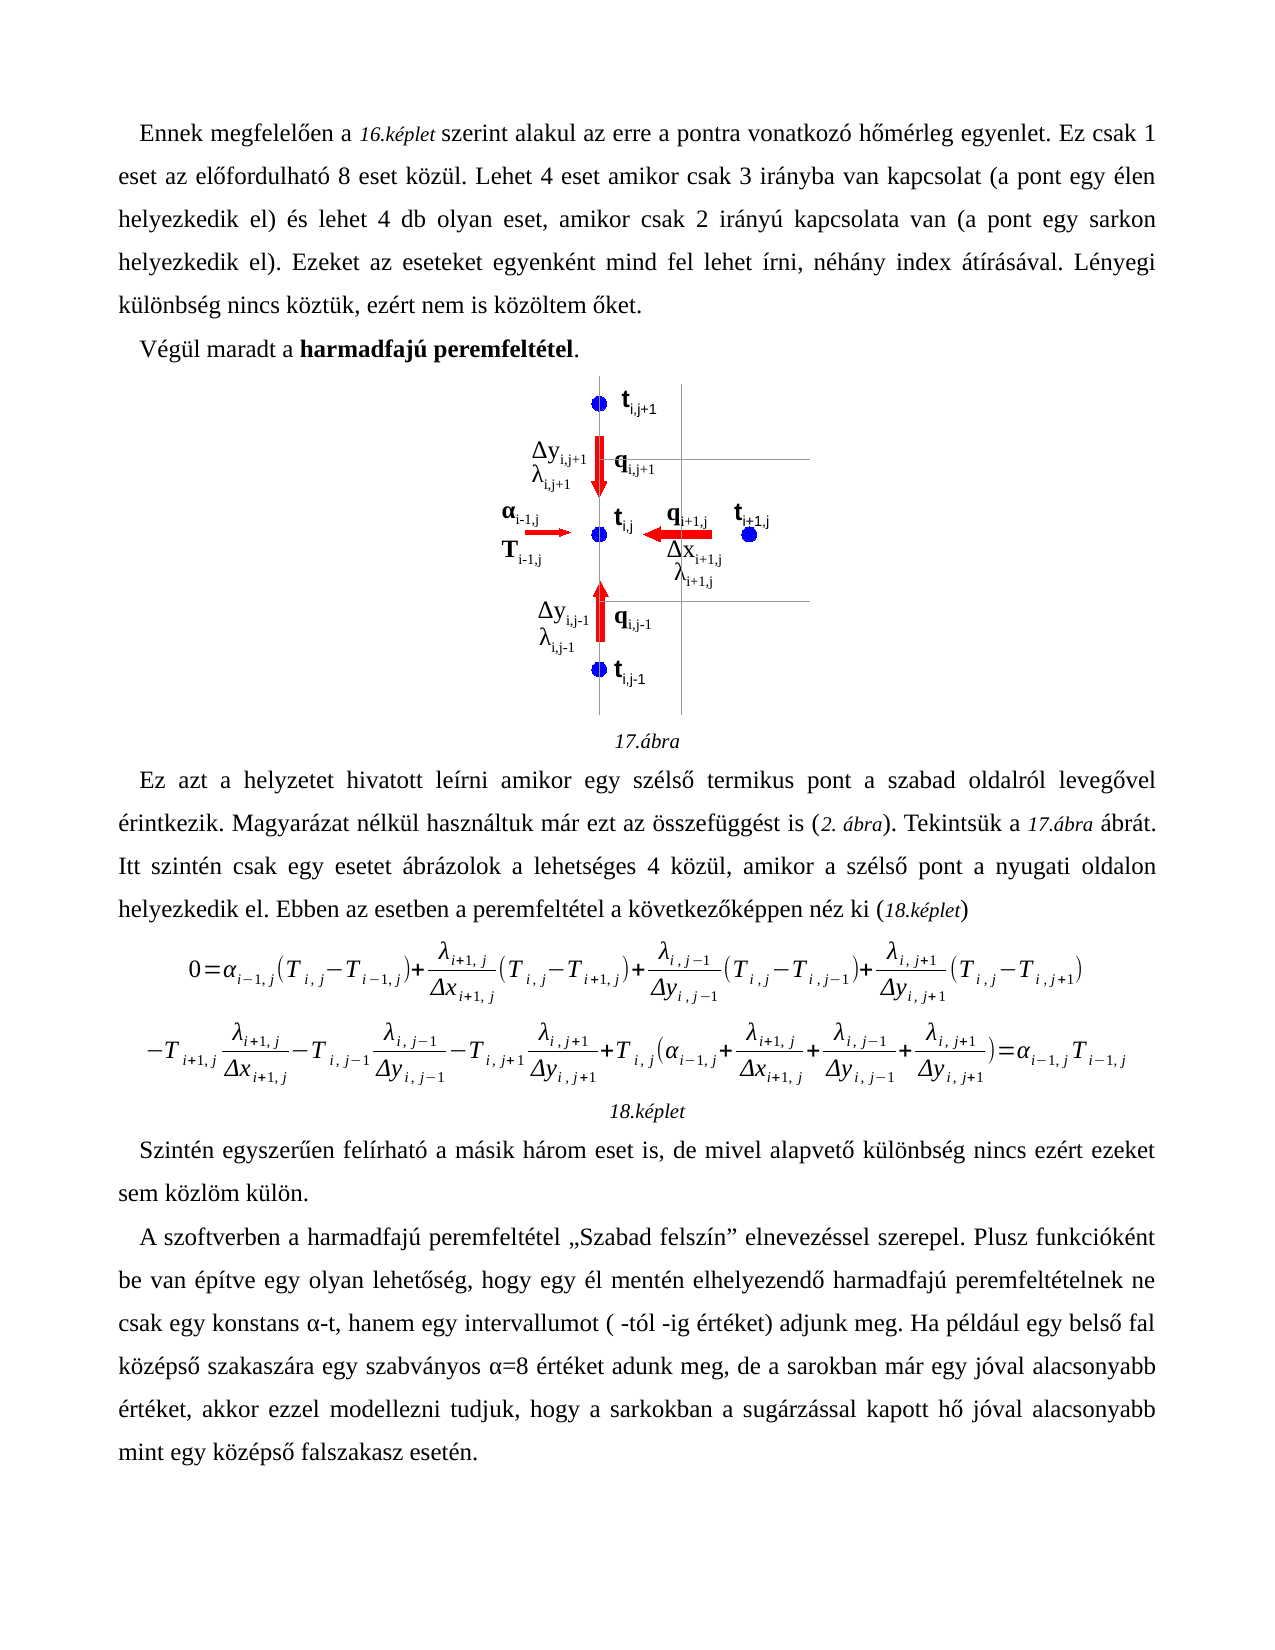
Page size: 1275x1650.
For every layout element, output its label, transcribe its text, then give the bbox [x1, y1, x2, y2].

text Ennek megfelelően a 16.képlet szerint alakul az erre a pontra vonatkozó hőmérleg egyenlet. Ez csak 1 eset az előfordulható 8 eset közül. Lehet 4 eset amikor csak 3 irányba van kapcsolat (a pont egy élen helyezkedik el) és lehet 4 db olyan eset, amikor csak 2 irányú kapcsolata van (a pont egy sarkon helyezkedik el). Ezeket az eseteket egyenként mind fel lehet írni, néhány index átírásával. Lényegi különbség nincs köztük, ezért nem is közöltem őket. [118, 118, 1157, 319]
text 17.ábra [118, 729, 1157, 753]
text Szintén egyszerűen felírható a másik három eset is, de mivel alapvető különbség nincs ezért ezeket sem közlöm külön. [118, 1135, 1157, 1207]
text Végül maradt a harmadfajú peremfeltétel. [118, 334, 1157, 362]
text Ez azt a helyzetet hivatott leírni amikor egy szélső termikus pont a szabad oldalról levegővel érintkezik. Magyarázat nélkül használtuk már ezt az összefüggést is (2. ábra). Tekintsük a 17.ábra ábrát. Itt szintén csak egy esetet ábrázolok a lehetséges 4 közül, amikor a szélső pont a nyugati oldalon helyezkedik el. Ebben az esetben a peremfeltétel a következőképpen néz ki (18.képlet) [118, 765, 1157, 923]
text A szoftverben a harmadfajú peremfeltétel „Szabad felszín” elnevezéssel szerepel. Plusz funkcióként be van építve egy olyan lehetőség, hogy egy él mentén elhelyezendő harmadfajú peremfeltételnek ne csak egy konstans α-t, hanem egy intervallumot ( -tól -ig értéket) adjunk meg. Ha például egy belső fal középső szakaszára egy szabványos α=8 értéket adunk meg, de a sarokban már egy jóval alacsonyabb értéket, akkor ezzel modellezni tudjuk, hogy a sarkokban a sugárzással kapott hő jóval alacsonyabb mint egy középső falszakasz esetén. [118, 1222, 1157, 1466]
text 18.képlet [118, 1099, 1157, 1123]
